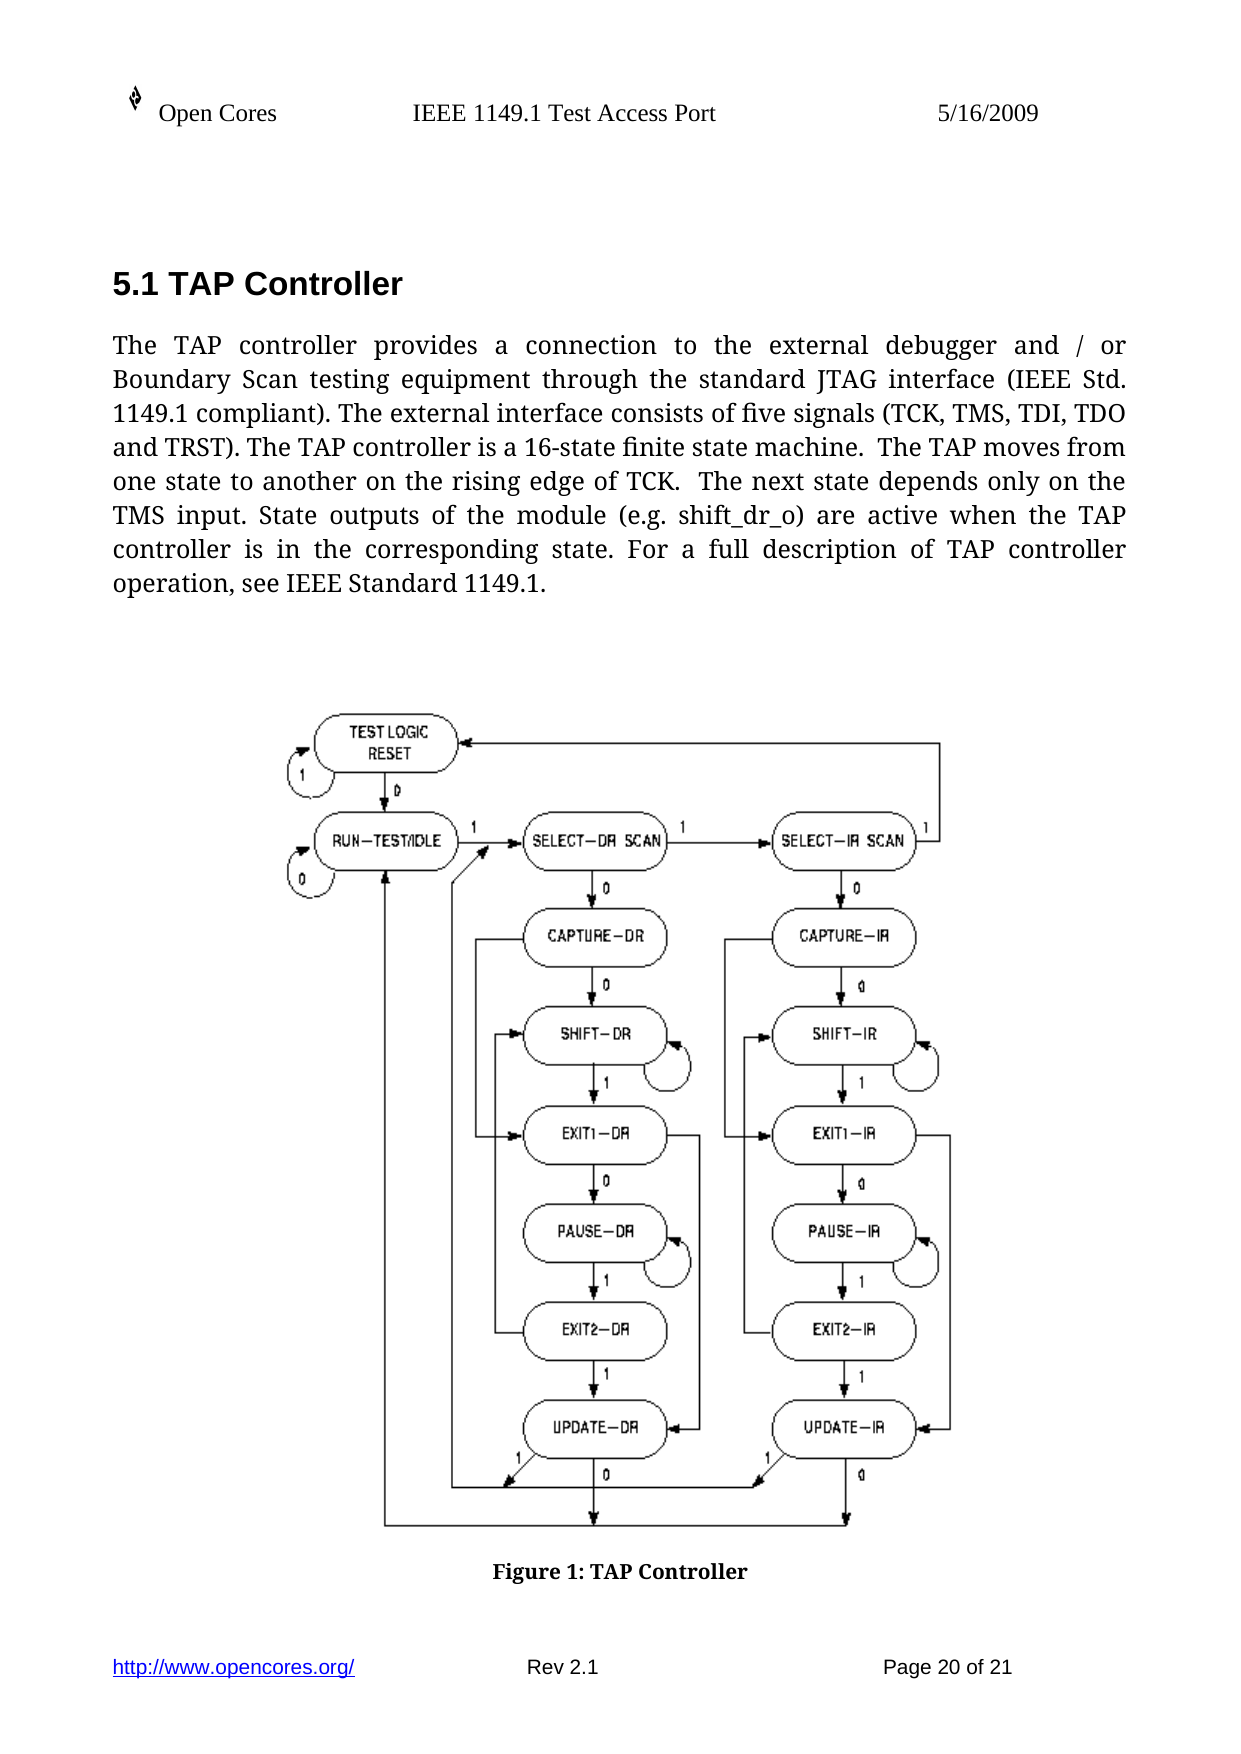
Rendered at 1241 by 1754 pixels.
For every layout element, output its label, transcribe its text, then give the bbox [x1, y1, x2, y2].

text The TAP controller provides a connection to the external debugger and / or Boundary Scan testing equipment through the standard JTAG interface (IEEE Std. 1149.1 compliant). The external interface consists of five signals (TCK, TMS, TDI, TDO and TRST). The TAP controller is a 16-state finite state machine. The TAP moves from one state to another on the rising edge of TCK. The next state depends only on the TMS input. State outputs of the module (e.g. shift_dr_o) are active when the TAP controller is in the corresponding state. For a full description of TAP controller operation, see IEEE Standard 1149.1. [112, 327, 1128, 600]
subtitle 5.1 TAP Controller [112, 264, 1128, 302]
text Figure 1: TAP Controller [112, 1557, 1128, 1586]
picture [274, 703, 966, 1536]
